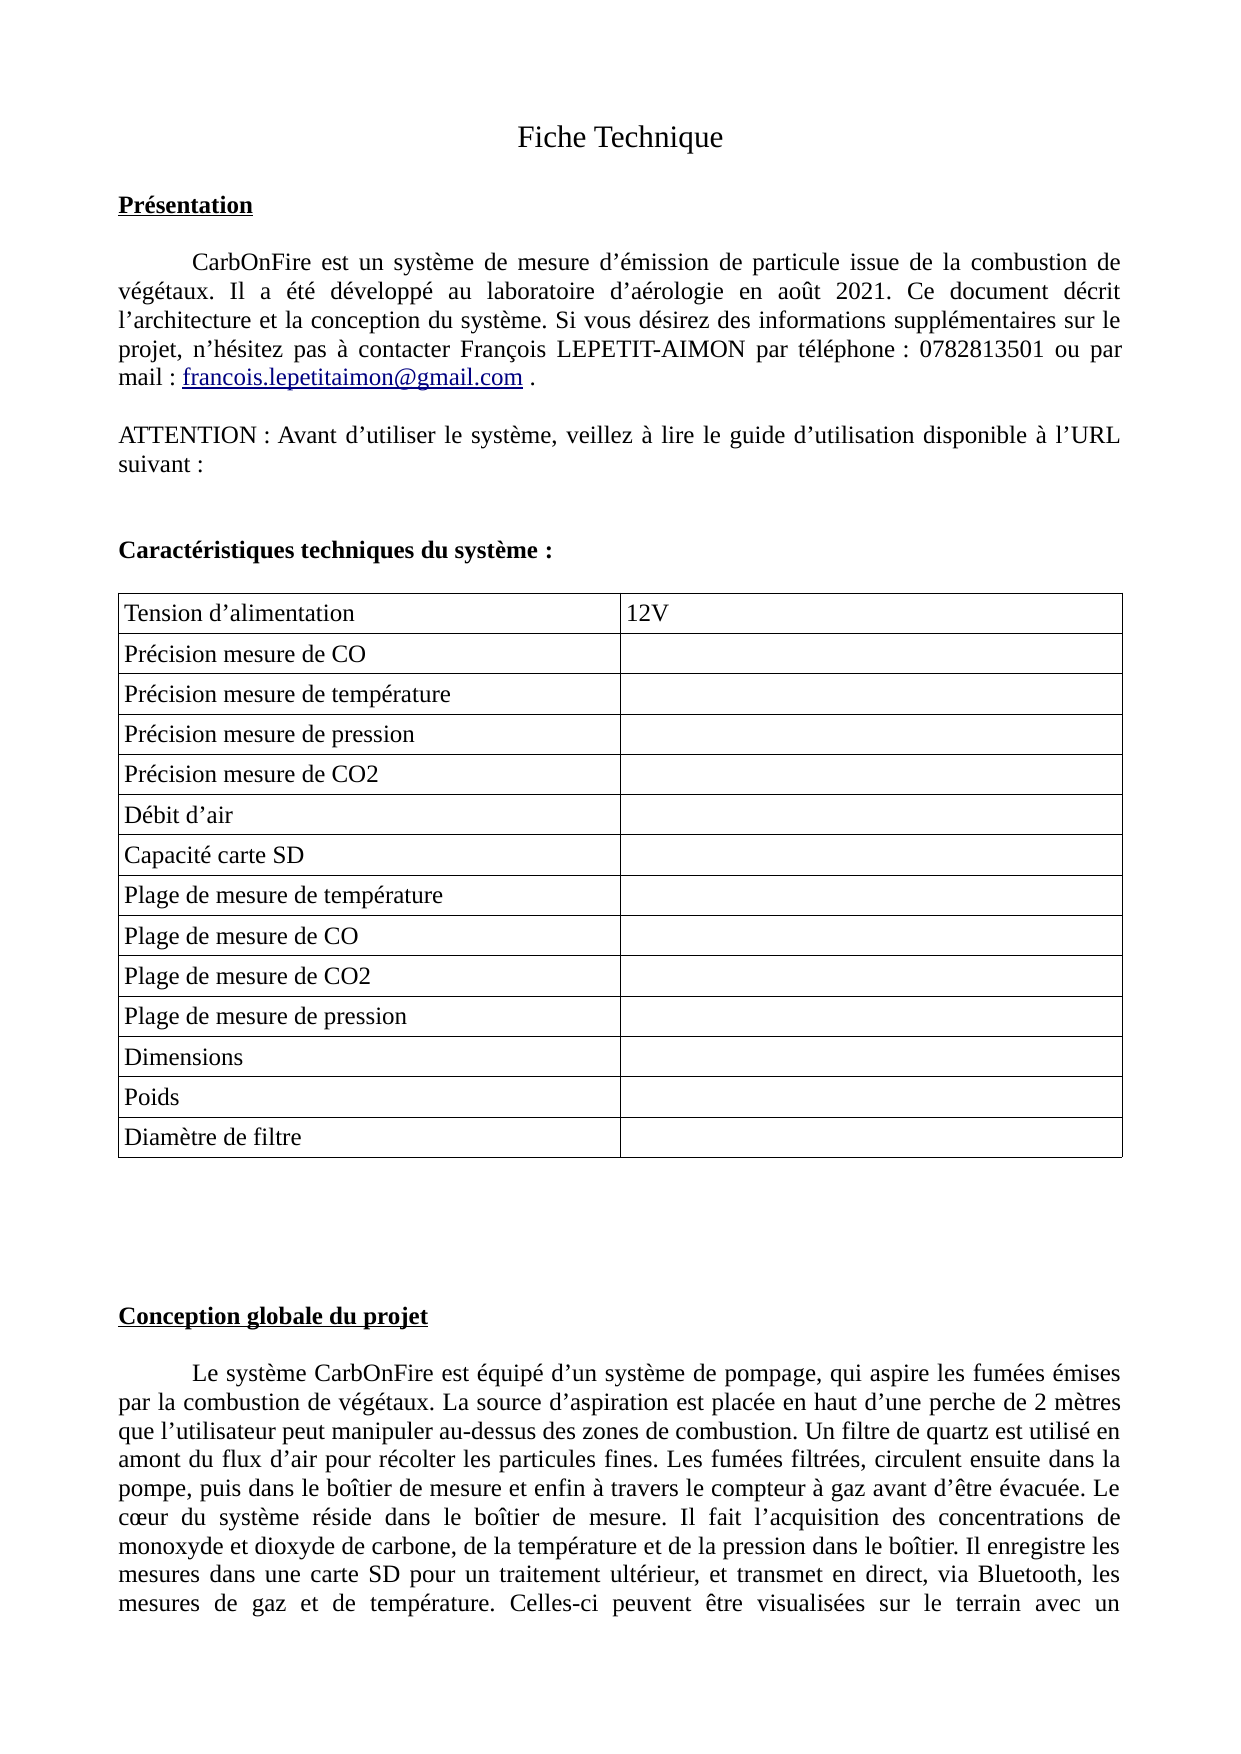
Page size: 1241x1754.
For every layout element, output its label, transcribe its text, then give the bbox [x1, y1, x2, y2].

table_header 12V [621, 594, 1122, 633]
text ATTENTION : Avant d’utiliser le système, veillez à lire le guide d’utilisation disponible à l’URL suivant : [118, 420, 1122, 477]
text CarbOnFire est un système de mesure d’émission de particule issue de la combustion de végétaux. Il a été développé au laboratoire d’aérologie en août 2021. Ce document décrit l’architecture et la conception du système. Si vous désirez des informations supplémentaires sur le projet, n’hésitez pas à contacter François LEPETIT-AIMON par téléphone : 0782813501 ou par mail : francois.lepetitaimon@gmail.com . [118, 247, 1122, 391]
text Le système CarbOnFire est équipé d’un système de pompage, qui aspire les fumées émises par la combustion de végétaux. La source d’aspiration est placée en haut d’une perche de 2 mètres que l’utilisateur peut manipuler au-dessus des zones de combustion. Un filtre de quartz est utilisé en amont du flux d’air pour récolter les particules fines. Les fumées filtrées, circulent ensuite dans la pompe, puis dans le boîtier de mesure et enfin à travers le compteur à gaz avant d’être évacuée. Le cœur du système réside dans le boîtier de mesure. Il fait l’acquisition des concentrations de monoxyde et dioxyde de carbone, de la température et de la pression dans le boîtier. Il enregistre les mesures dans une carte SD pour un traitement ultérieur, et transmet en direct, via Bluetooth, les mesures de gaz et de température. Celles-ci peuvent être visualisées sur le terrain avec un [118, 1358, 1122, 1617]
table_cell [621, 956, 1122, 996]
table_cell Précision mesure de température [119, 674, 620, 713]
table_cell [621, 715, 1122, 754]
table_cell [621, 997, 1122, 1036]
text Caractéristiques techniques du système : [118, 535, 1122, 564]
table_cell [621, 634, 1122, 673]
table_cell [621, 1037, 1122, 1076]
table_cell Précision mesure de pression [119, 715, 620, 754]
text Conception globale du projet [118, 1301, 1122, 1329]
text Fiche Technique [118, 118, 1122, 154]
table_cell Poids [119, 1077, 620, 1117]
table_cell Diamètre de filtre [119, 1118, 620, 1157]
table_cell Précision mesure de CO2 [119, 755, 620, 794]
table_cell Plage de mesure de CO2 [119, 956, 620, 996]
table_cell Précision mesure de CO [119, 634, 620, 673]
table_cell Débit d’air [119, 795, 620, 834]
table_cell Plage de mesure de CO [119, 916, 620, 955]
table_cell Capacité carte SD [119, 835, 620, 875]
table_cell [621, 835, 1122, 875]
table_cell [621, 795, 1122, 834]
table_cell [621, 1118, 1122, 1157]
table_header Tension d’alimentation [119, 594, 620, 633]
table_cell [621, 916, 1122, 955]
table_cell [621, 1077, 1122, 1117]
table_cell [621, 674, 1122, 713]
table_cell Plage de mesure de température [119, 876, 620, 915]
table_cell Dimensions [119, 1037, 620, 1076]
table_cell [621, 876, 1122, 915]
text Présentation [118, 190, 1122, 219]
table_cell Plage de mesure de pression [119, 997, 620, 1036]
table_cell [621, 755, 1122, 794]
